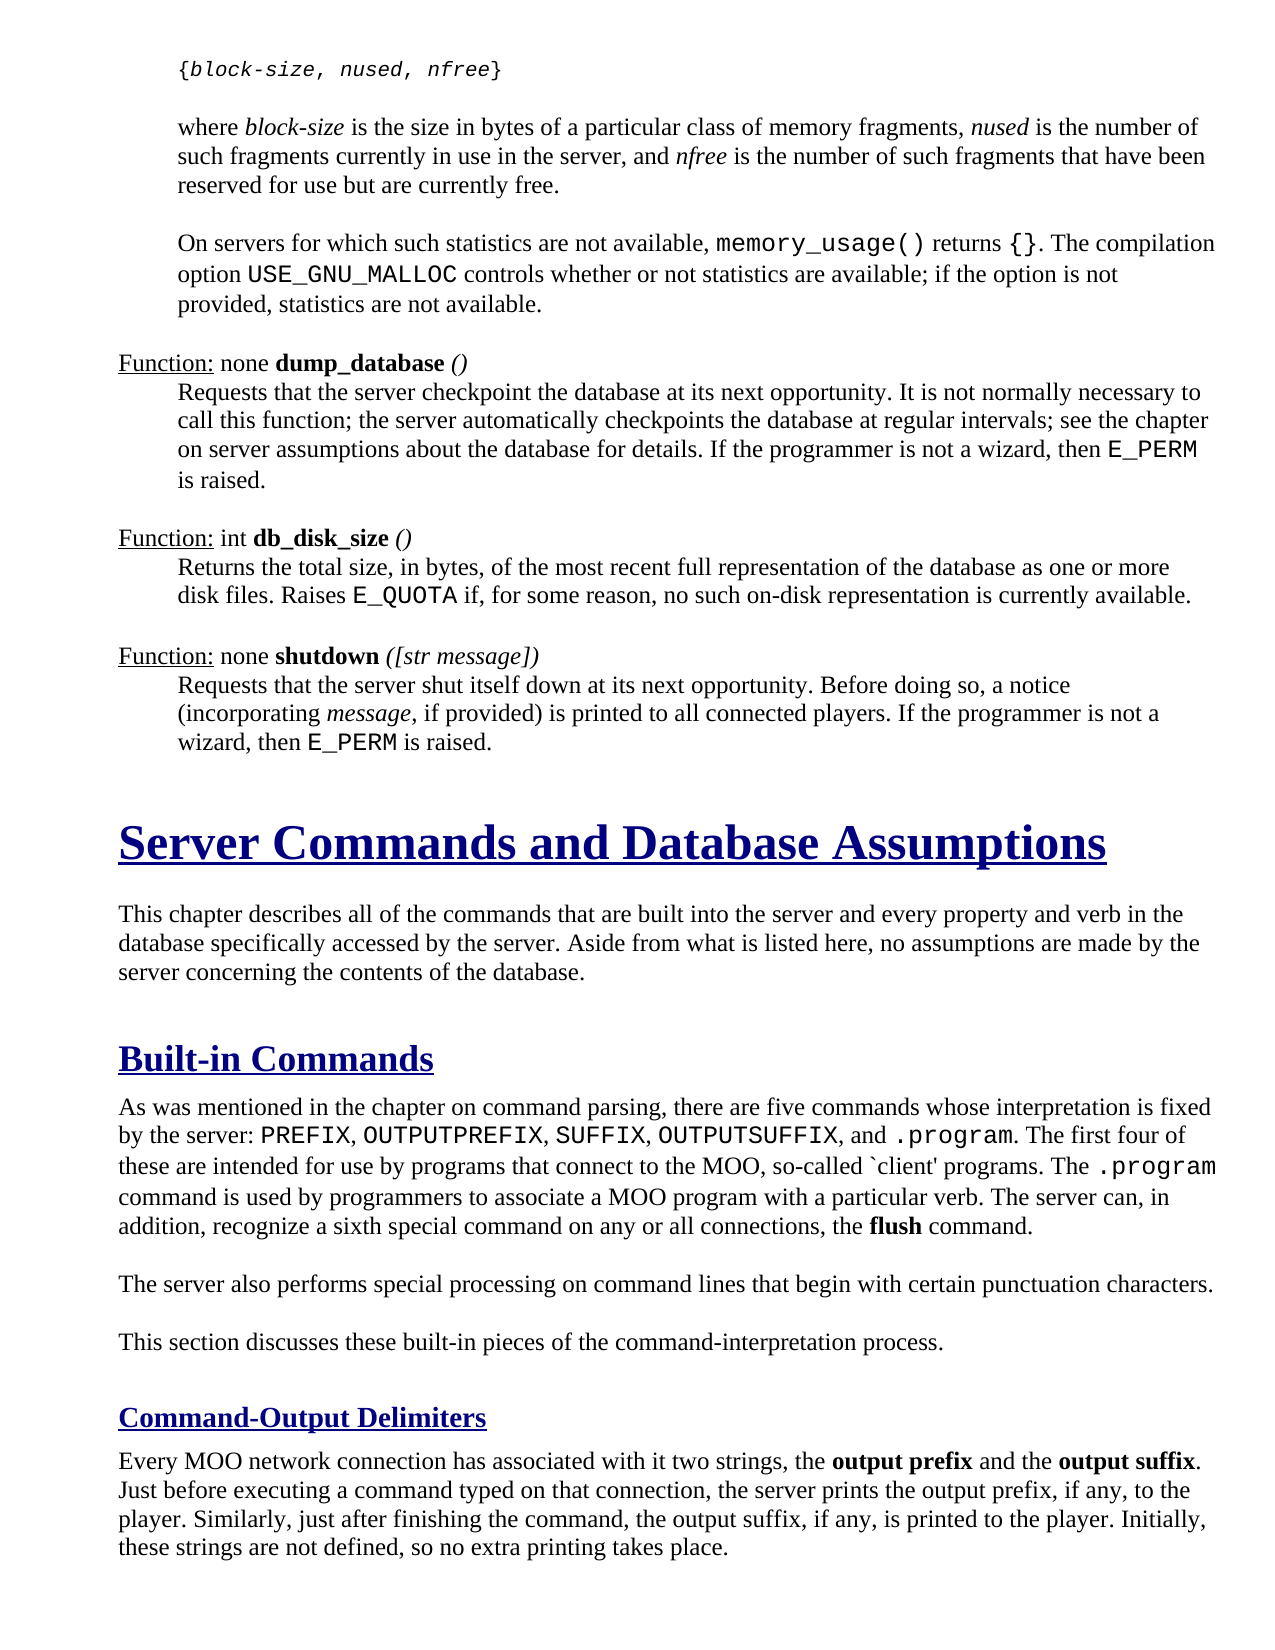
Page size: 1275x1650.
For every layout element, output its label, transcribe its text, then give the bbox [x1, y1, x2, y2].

list Requests that the server checkpoint the database at its next opportunity. It is not normally necessary to call this function; the server automatically checkpoints the database at regular intervals; see the chapter on server assumptions about the database for details. If the programmer is not a wizard, then E_PERM is raised. [177, 377, 1216, 494]
subtitle Server Commands and Database Assumptions [118, 812, 1216, 870]
text As was mentioned in the chapter on command parsing, there are five commands whose interpretation is fixed by the server: PREFIX, OUTPUTPREFIX, SUFFIX, OUTPUTSUFFIX, and .program. The first four of these are intended for use by programs that connect to the MOO, so-called `client' programs. The .program command is used by programmers to associate a MOO program with a particular verb. The server can, in addition, recognize a sixth special command on any or all connections, the flush command. [118, 1092, 1216, 1239]
text The server also performs special processing on command lines that begin with certain punctuation characters. [118, 1269, 1216, 1298]
text This section discusses these built-in pieces of the command-interpretation process. [118, 1327, 1216, 1356]
subtitle Function: int db_disk_size () [118, 523, 1216, 552]
list where block-size is the size in bytes of a particular class of memory fragments, nused is the number of such fragments currently in use in the server, and nfree is the number of such fragments that have been reserved for use but are currently free. [177, 112, 1216, 198]
subtitle Function: none shutdown ([str message]) [118, 641, 1216, 670]
text Every MOO network connection has associated with it two strings, the output prefix and the output suffix. Just before executing a command typed on that connection, the server prints the output prefix, if any, to the player. Similarly, just after finishing the command, the output suffix, if any, is printed to the player. Initially, these strings are not defined, so no extra printing takes place. [118, 1446, 1216, 1561]
list Requests that the server shut itself down at its next opportunity. Before doing so, a notice (incorporating message, if provided) is printed to all connected players. If the programmer is not a wizard, then E_PERM is raised. [177, 670, 1216, 758]
text {block-size, nused, nfree} [177, 59, 1216, 83]
subtitle Function: none dump_database () [118, 348, 1216, 377]
subtitle Command-Output Delimiters [118, 1400, 1216, 1434]
list Returns the total size, in bytes, of the most recent full representation of the database as one or more disk files. Raises E_QUOTA if, for some reason, no such on-disk representation is currently available. [177, 552, 1216, 611]
text This chapter describes all of the commands that are built into the server and every property and verb in the database specifically accessed by the server. Aside from what is listed here, no assumptions are made by the server concerning the contents of the database. [118, 899, 1216, 986]
subtitle Built-in Commands [118, 1036, 1216, 1079]
list On servers for which such statistics are not available, memory_usage() returns {}. The compilation option USE_GNU_MALLOC controls whether or not statistics are available; if the option is not provided, statistics are not available. [177, 228, 1216, 318]
